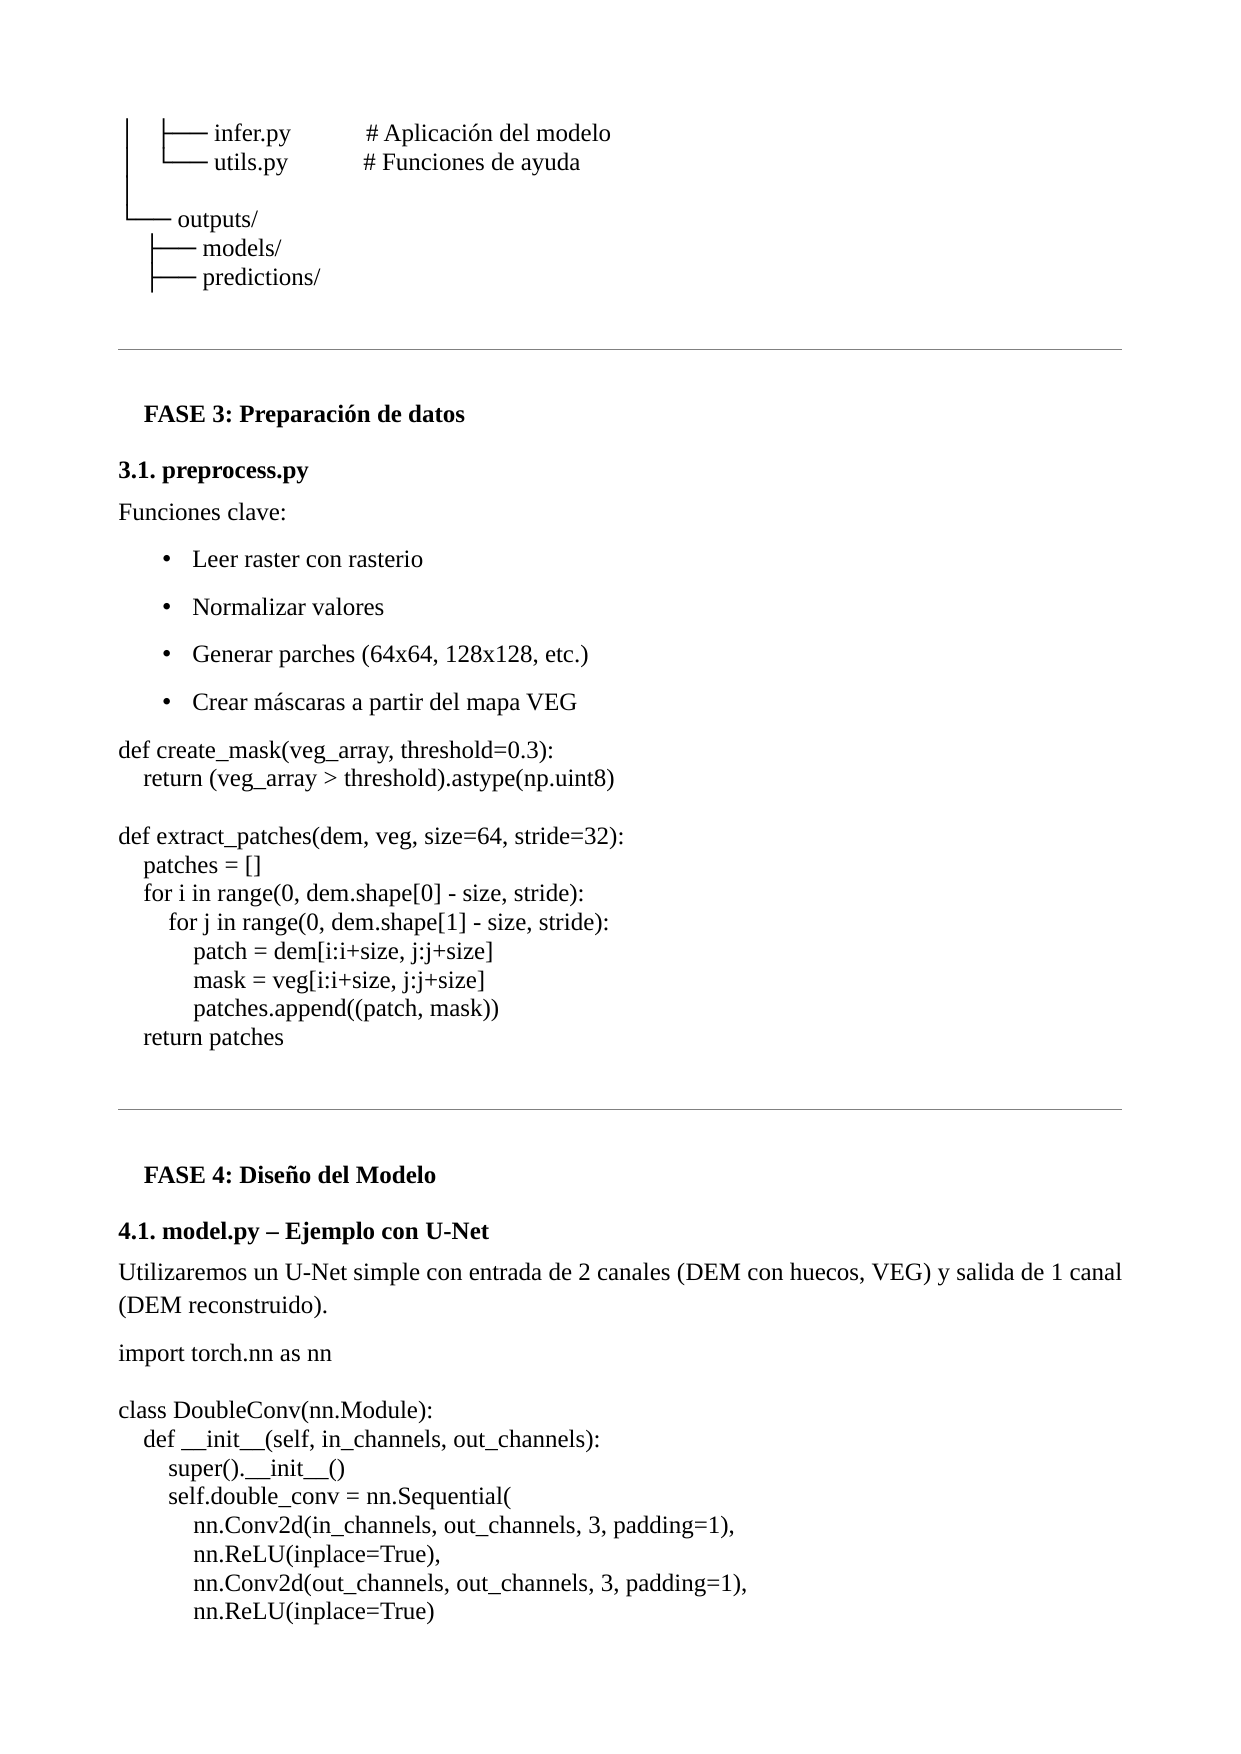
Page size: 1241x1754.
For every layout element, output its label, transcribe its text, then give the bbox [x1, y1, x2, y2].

text ├── models/ [118, 233, 151, 262]
list Leer raster con rasterio [162, 544, 1122, 573]
list Normalizar valores [162, 592, 1122, 621]
text │ ├── infer.py # Aplicación del modelo [128, 118, 162, 147]
text mask = veg[i:i+size, j:j+size] [118, 965, 1122, 993]
subtitle 🧠 FASE 4: Diseño del Modelo [118, 1160, 1122, 1189]
text super().__init__() [118, 1453, 1122, 1481]
text class DoubleConv(nn.Module): [118, 1395, 1122, 1424]
text nn.ReLU(inplace=True), [118, 1539, 1122, 1568]
text ├── models/ [153, 233, 1122, 262]
list Generar parches (64x64, 128x128, etc.) [162, 639, 1122, 668]
text def extract_patches(dem, veg, size=64, stride=32): [118, 821, 1122, 850]
text │ [128, 176, 1122, 204]
text def create_mask(veg_array, threshold=0.3): [118, 735, 1122, 763]
text patch = dem[i:i+size, j:j+size] [118, 936, 1122, 965]
text def __init__(self, in_channels, out_channels): [118, 1424, 1122, 1453]
text nn.Conv2d(out_channels, out_channels, 3, padding=1), [118, 1568, 1122, 1596]
text return (veg_array > threshold).astype(np.uint8) [118, 763, 1122, 792]
subtitle 3.1. preprocess.py [118, 455, 1122, 484]
text for j in range(0, dem.shape[1] - size, stride): [118, 907, 1122, 936]
text import torch.nn as nn [118, 1338, 1122, 1366]
subtitle 4.1. model.py – Ejemplo con U-Net [118, 1216, 1122, 1244]
text return patches [118, 1022, 1122, 1051]
text └── outputs/ [118, 204, 1122, 233]
text patches.append((patch, mask)) [118, 993, 1122, 1022]
text ├── predictions/ [118, 262, 151, 291]
text │ ├── infer.py # Aplicación del modelo [164, 118, 1122, 147]
text Utilizaremos un U-Net simple con entrada de 2 canales (DEM con huecos, VEG) y salida de 1 canal (DEM reconstruido). [118, 1257, 1122, 1319]
text nn.Conv2d(in_channels, out_channels, 3, padding=1), [118, 1510, 1122, 1539]
text self.double_conv = nn.Sequential( [118, 1481, 1122, 1510]
text │ └── utils.py # Funciones de ayuda [128, 147, 1122, 176]
text ├── predictions/ [153, 262, 1122, 291]
text nn.ReLU(inplace=True) [118, 1596, 1122, 1625]
text patches = [] [118, 850, 1122, 878]
text Funciones clave: [118, 497, 1122, 525]
text for i in range(0, dem.shape[0] - size, stride): [118, 878, 1122, 907]
subtitle 🔧 FASE 3: Preparación de datos [118, 399, 1122, 428]
list Crear máscaras a partir del mapa VEG [162, 687, 1122, 716]
text │ [118, 176, 126, 204]
